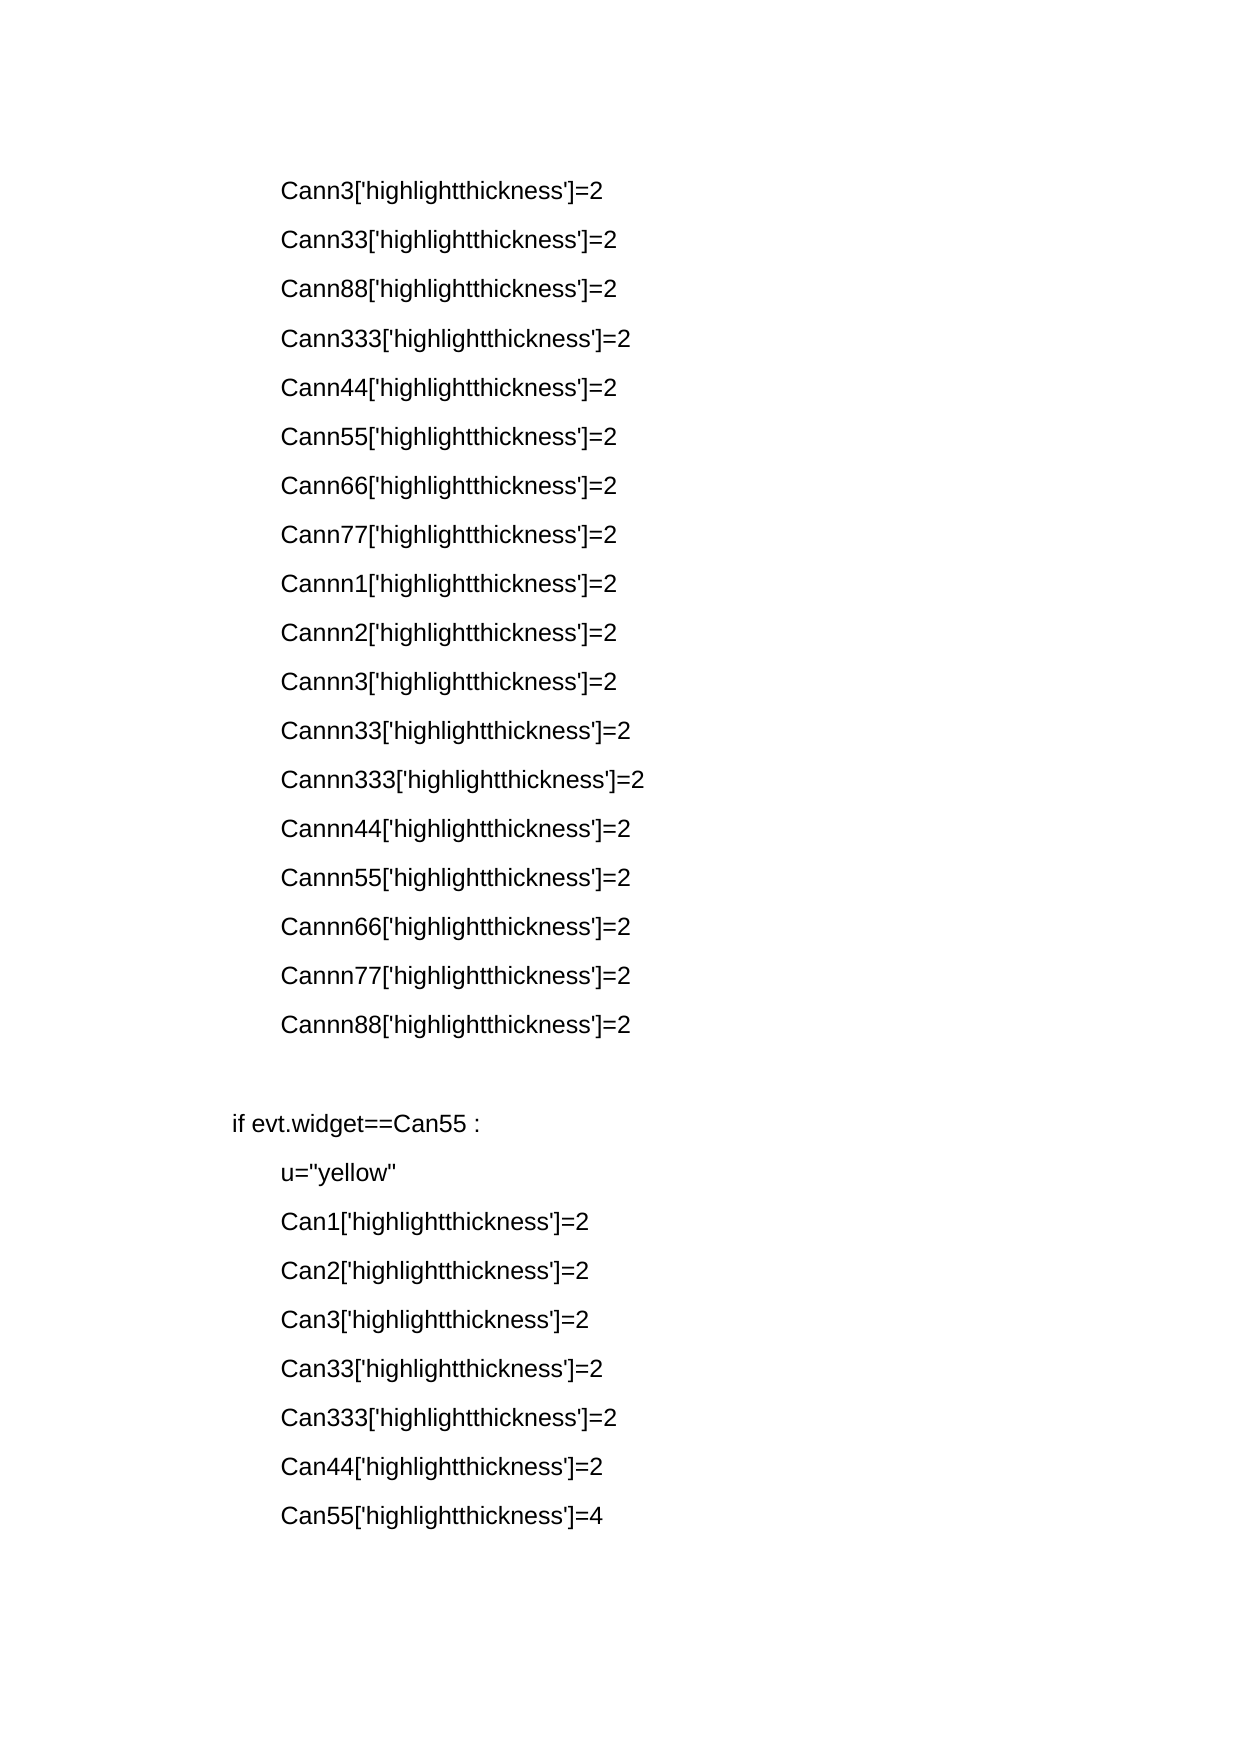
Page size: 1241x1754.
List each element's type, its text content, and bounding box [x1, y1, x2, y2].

text Cann88['highlightthickness']=2 [118, 274, 1122, 303]
text Cannn55['highlightthickness']=2 [118, 863, 1122, 892]
text Cannn3['highlightthickness']=2 [118, 667, 1122, 696]
text Can1['highlightthickness']=2 [118, 1207, 1122, 1235]
text Can3['highlightthickness']=2 [118, 1305, 1122, 1333]
text Cannn333['highlightthickness']=2 [118, 765, 1122, 794]
text Cannn2['highlightthickness']=2 [118, 618, 1122, 647]
text Cannn33['highlightthickness']=2 [118, 716, 1122, 745]
text Can55['highlightthickness']=4 [118, 1501, 1122, 1530]
text Cann44['highlightthickness']=2 [118, 373, 1122, 401]
text Can33['highlightthickness']=2 [118, 1354, 1122, 1383]
text if evt.widget==Can55 : [118, 1108, 1122, 1137]
text Cannn77['highlightthickness']=2 [118, 961, 1122, 990]
text Cann333['highlightthickness']=2 [118, 323, 1122, 352]
text Can333['highlightthickness']=2 [118, 1403, 1122, 1432]
text Can44['highlightthickness']=2 [118, 1452, 1122, 1481]
text Cann55['highlightthickness']=2 [118, 422, 1122, 450]
text u="yellow" [118, 1158, 1122, 1186]
text Cannn1['highlightthickness']=2 [118, 569, 1122, 598]
text Cannn44['highlightthickness']=2 [118, 814, 1122, 843]
text Cannn66['highlightthickness']=2 [118, 912, 1122, 941]
text Cann77['highlightthickness']=2 [118, 520, 1122, 548]
text Cann3['highlightthickness']=2 [118, 176, 1122, 205]
text Cannn88['highlightthickness']=2 [118, 1010, 1122, 1039]
text Cann33['highlightthickness']=2 [118, 225, 1122, 254]
text Can2['highlightthickness']=2 [118, 1256, 1122, 1284]
text Cann66['highlightthickness']=2 [118, 471, 1122, 499]
